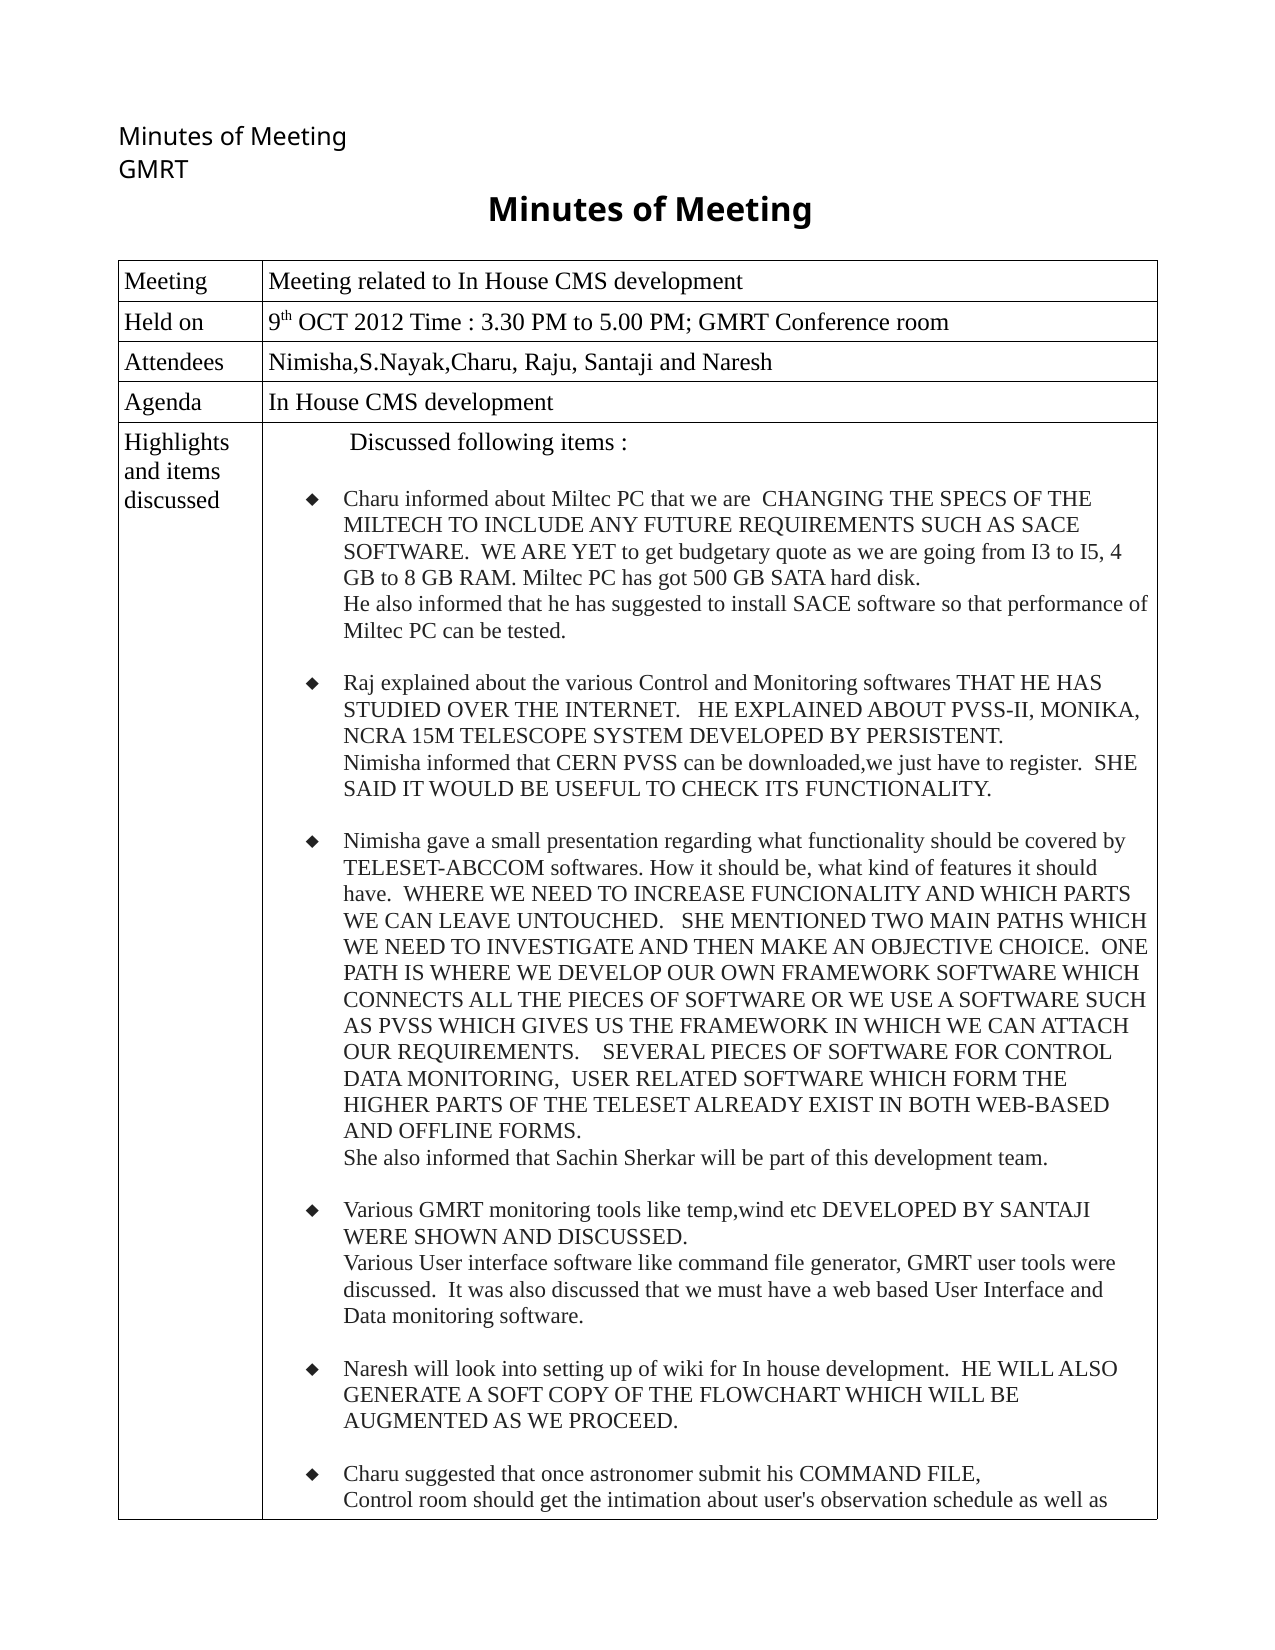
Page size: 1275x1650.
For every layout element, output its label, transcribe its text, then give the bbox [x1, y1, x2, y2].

table_cell Attendees [119, 342, 262, 381]
text Minutes of Meeting [118, 118, 1157, 152]
text GMRT [118, 152, 1157, 186]
table_cell Agenda [119, 382, 262, 422]
text Minutes of Meeting [118, 186, 1157, 232]
table_cell 9th OCT 2012 Time : 3.30 PM to 5.00 PM; GMRT Conference room [263, 302, 1157, 341]
table_cell Nimisha,S.Nayak,Charu, Raju, Santaji and Naresh [263, 342, 1157, 381]
table_cell In House CMS development [263, 382, 1157, 422]
table_cell Highlights and items discussed [119, 423, 262, 1518]
table_cell Discussed following items : Charu informed about Miltec PC that we are CHANGING THE SPECS OF THE MILTECH TO INCLUDE ANY FUTURE REQUIREMENTS SUCH AS SACE SOFTWARE. WE ARE YET to get budgetary quote as we are going from I3 to I5, 4 GB to 8 GB RAM. Miltec PC has got 500 GB SATA hard disk. He also informed that he has suggested to install SACE software so that performance of Miltec PC can be tested. Raj explained about the various Control and Monitoring softwares THAT HE HAS STUDIED OVER THE INTERNET. HE EXPLAINED ABOUT PVSS-II, MONIKA, NCRA 15M TELESCOPE SYSTEM DEVELOPED BY PERSISTENT. Nimisha informed that CERN PVSS can be downloaded,we just have to register. SHE SAID IT WOULD BE USEFUL TO CHECK ITS FUNCTIONALITY. Nimisha gave a small presentation regarding what functionality should be covered by TELESET-ABCCOM softwares. How it should be, what kind of features it should have. WHERE WE NEED TO INCREASE FUNCIONALITY AND WHICH PARTS WE CAN LEAVE UNTOUCHED. SHE MENTIONED TWO MAIN PATHS WHICH WE NEED TO INVESTIGATE AND THEN MAKE AN OBJECTIVE CHOICE. ONE PATH IS WHERE WE DEVELOP OUR OWN FRAMEWORK SOFTWARE WHICH CONNECTS ALL THE PIECES OF SOFTWARE OR WE USE A SOFTWARE SUCH AS PVSS WHICH GIVES US THE FRAMEWORK IN WHICH WE CAN ATTACH OUR REQUIREMENTS. SEVERAL PIECES OF SOFTWARE FOR CONTROL DATA MONITORING, USER RELATED SOFTWARE WHICH FORM THE HIGHER PARTS OF THE TELESET ALREADY EXIST IN BOTH WEB-BASED AND OFFLINE FORMS. She also informed that Sachin Sherkar will be part of this development team. Various GMRT monitoring tools like temp,wind etc DEVELOPED BY SANTAJI WERE SHOWN AND DISCUSSED. Various User interface software like command file generator, GMRT user tools were discussed. It was also discussed that we must have a web based User Interface and Data monitoring software. Naresh will look into setting up of wiki for In house development. HE WILL ALSO GENERATE A SOFT COPY OF THE FLOWCHART WHICH WILL BE AUGMENTED AS WE PROCEED. Charu suggested that once astronomer submit his COMMAND FILE, Control room should get the intimation about user's observation schedule as well as [263, 423, 1157, 1518]
table_header Meeting related to In House CMS development [263, 261, 1157, 301]
table_header Meeting [119, 261, 262, 301]
table_cell Held on [119, 302, 262, 341]
